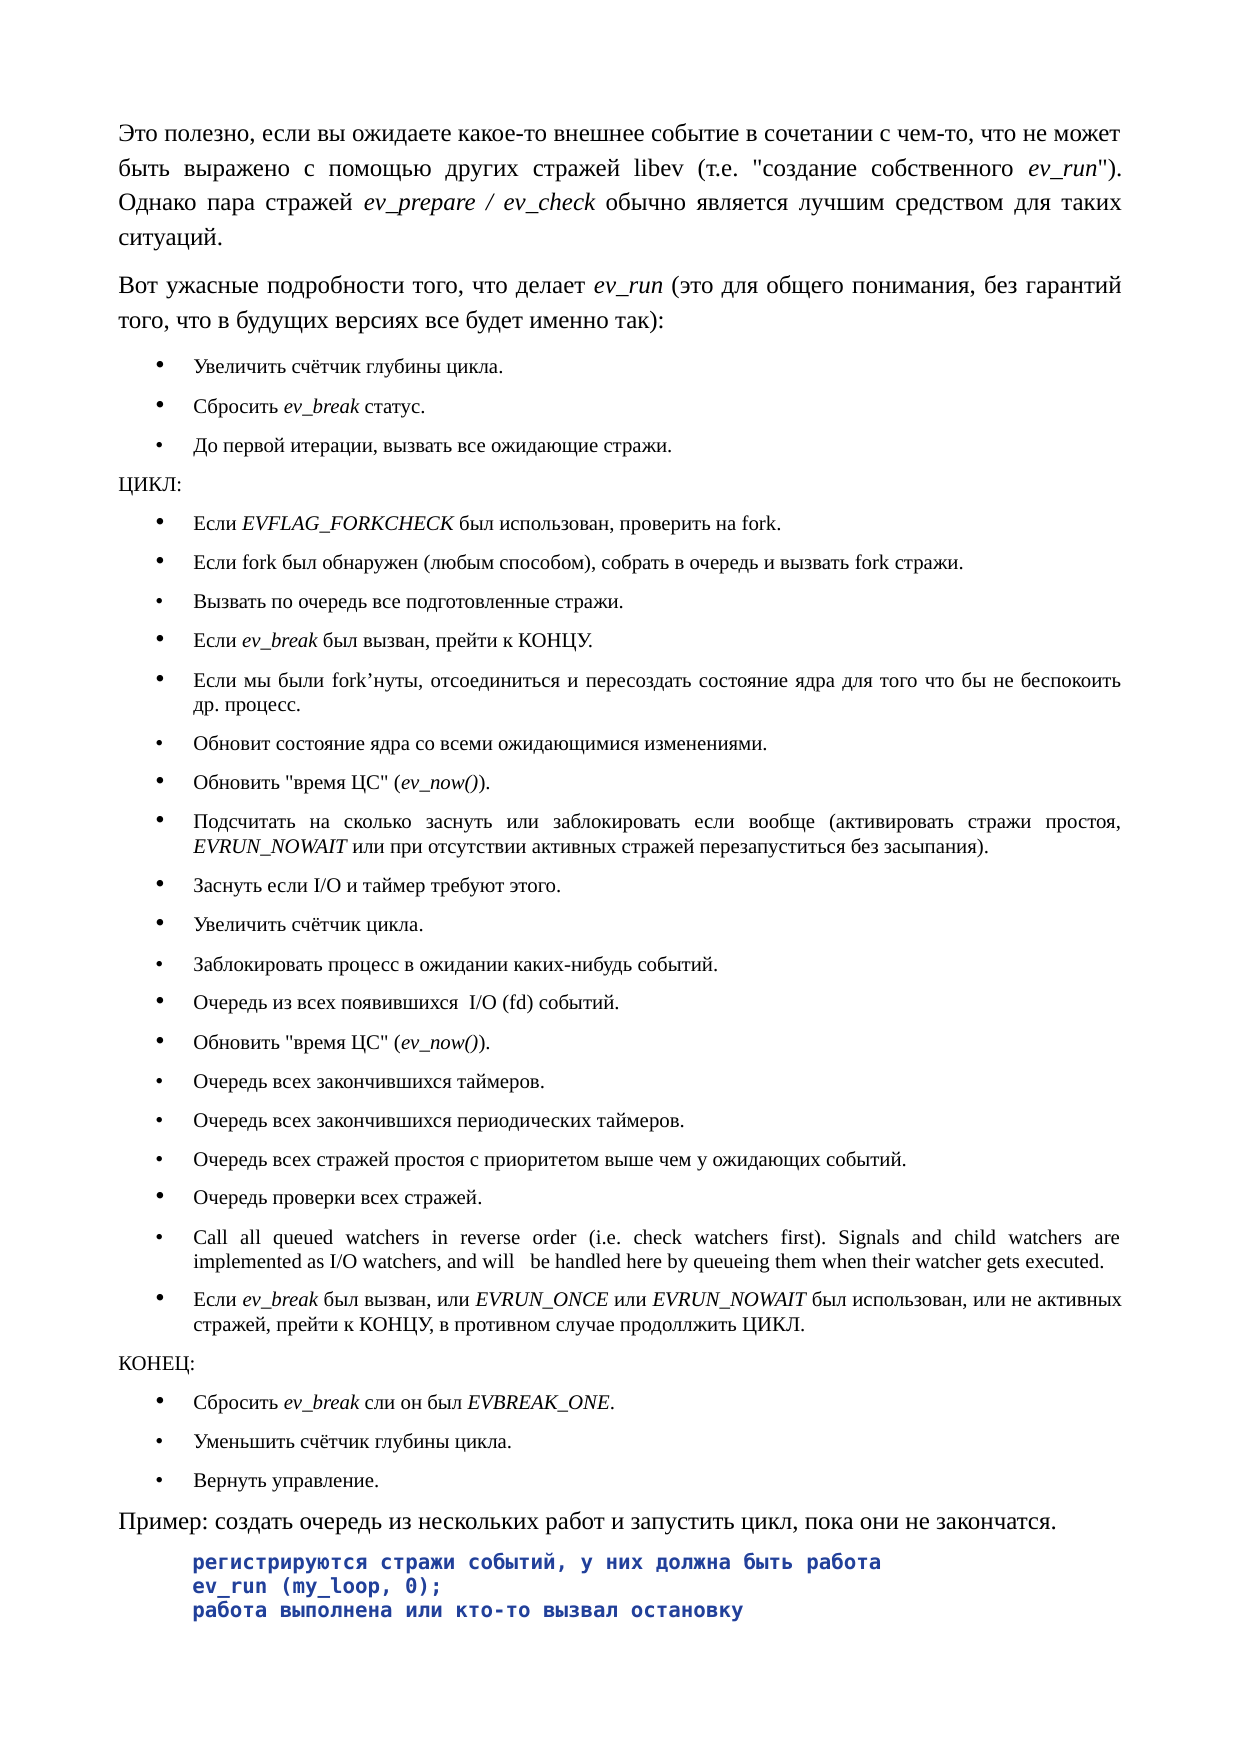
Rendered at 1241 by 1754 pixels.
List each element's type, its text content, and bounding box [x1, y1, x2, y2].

list Заснуть если I/O и таймер требуют этого. [156, 873, 1122, 898]
list Если ev_break был вызван, или EVRUN_ONCE или EVRUN_NOWAIT был использован, или не активных стражей, прейти к КОНЦУ, в противном случае продоллжить ЦИКЛ. [156, 1287, 1122, 1336]
list Если ev_break был вызван, прейти к КОНЦУ. [156, 628, 1122, 653]
list Сбросить ev_break статус. [156, 394, 1122, 418]
list Заблокировать процесс в ожидании каких-нибудь событий. [156, 952, 1122, 976]
text работа выполнена или кто-то вызвал остановку [118, 1598, 1122, 1622]
list Если мы были fork’нуты, отсоединиться и пересоздать состояние ядра для того что бы не беспокоить др. процесс. [156, 667, 1122, 716]
list Сбросить ev_break сли он был EVBREAK_ONE. [156, 1389, 1122, 1414]
list Подсчитать на сколько заснуть или заблокировать если вообще (активировать стражи простоя, EVRUN_NOWAIT или при отсутствии активных стражей перезапуститься без засыпания). [156, 809, 1122, 858]
text Пример: создать очередь из нескольких работ и запустить цикл, пока они не закончатся. [118, 1506, 1122, 1535]
list Обновить "время ЦС" (ev_now()). [156, 770, 1122, 794]
list Очередь из всех появившихся I/O (fd) событий. [156, 990, 1122, 1015]
list Обновить "время ЦС" (ev_now()). [156, 1030, 1122, 1055]
list Если fork был обнаружен (любым способом), собрать в очередь и вызвать fork стражи. [156, 550, 1122, 575]
list Очередь всех стражей простоя с приоритетом выше чем у ожидающих событий. [156, 1147, 1122, 1171]
list Вернуть управление. [156, 1468, 1122, 1492]
list Очередь всех закончившихся периодических таймеров. [156, 1108, 1122, 1132]
text Это полезно, если вы ожидаете какое-то внешнее событие в сочетании с чем-то, что не может быть выражено с помощью других стражей libev (т.е. "создание собственного ev_run"). Однако пара стражей ev_prepare / ev_check обычно является лучшим средством для таких ситуаций. [118, 118, 1122, 250]
text ЦИКЛ: [118, 472, 1122, 496]
list До первой итерации, вызвать все ожидающие стражи. [156, 433, 1122, 457]
list Обновит состояние ядра со всеми ожидающимися изменениями. [156, 731, 1122, 755]
text КОНЕЦ: [118, 1351, 1122, 1375]
list Уменьшить счётчик глубины цикла. [156, 1429, 1122, 1453]
list Очередь проверки всех стражей. [156, 1185, 1122, 1210]
list Call all queued watchers in reverse order (i.e. check watchers first). Signals and child watchers are implemented as I/O watchers, and will be handled here by queueing them when their watcher gets executed. [156, 1225, 1122, 1273]
text Вот ужасные подробности того, что делает ev_run (это для общего понимания, без гарантий того, что в будущих версиях все будет именно так): [118, 271, 1122, 334]
list Увеличить счётчик глубины цикла. [156, 354, 1122, 379]
list Вызвать по очередь все подготовленные стражи. [156, 589, 1122, 613]
list Если EVFLAG_FORKCHECK был использован, проверить на fork. [156, 510, 1122, 535]
text ev_run (my_loop, 0); [118, 1574, 1122, 1598]
list Очередь всех закончившихся таймеров. [156, 1069, 1122, 1093]
list Увеличить счётчик цикла. [156, 912, 1122, 937]
text регистрируются стражи событий, у них должна быть работа [118, 1550, 1122, 1574]
